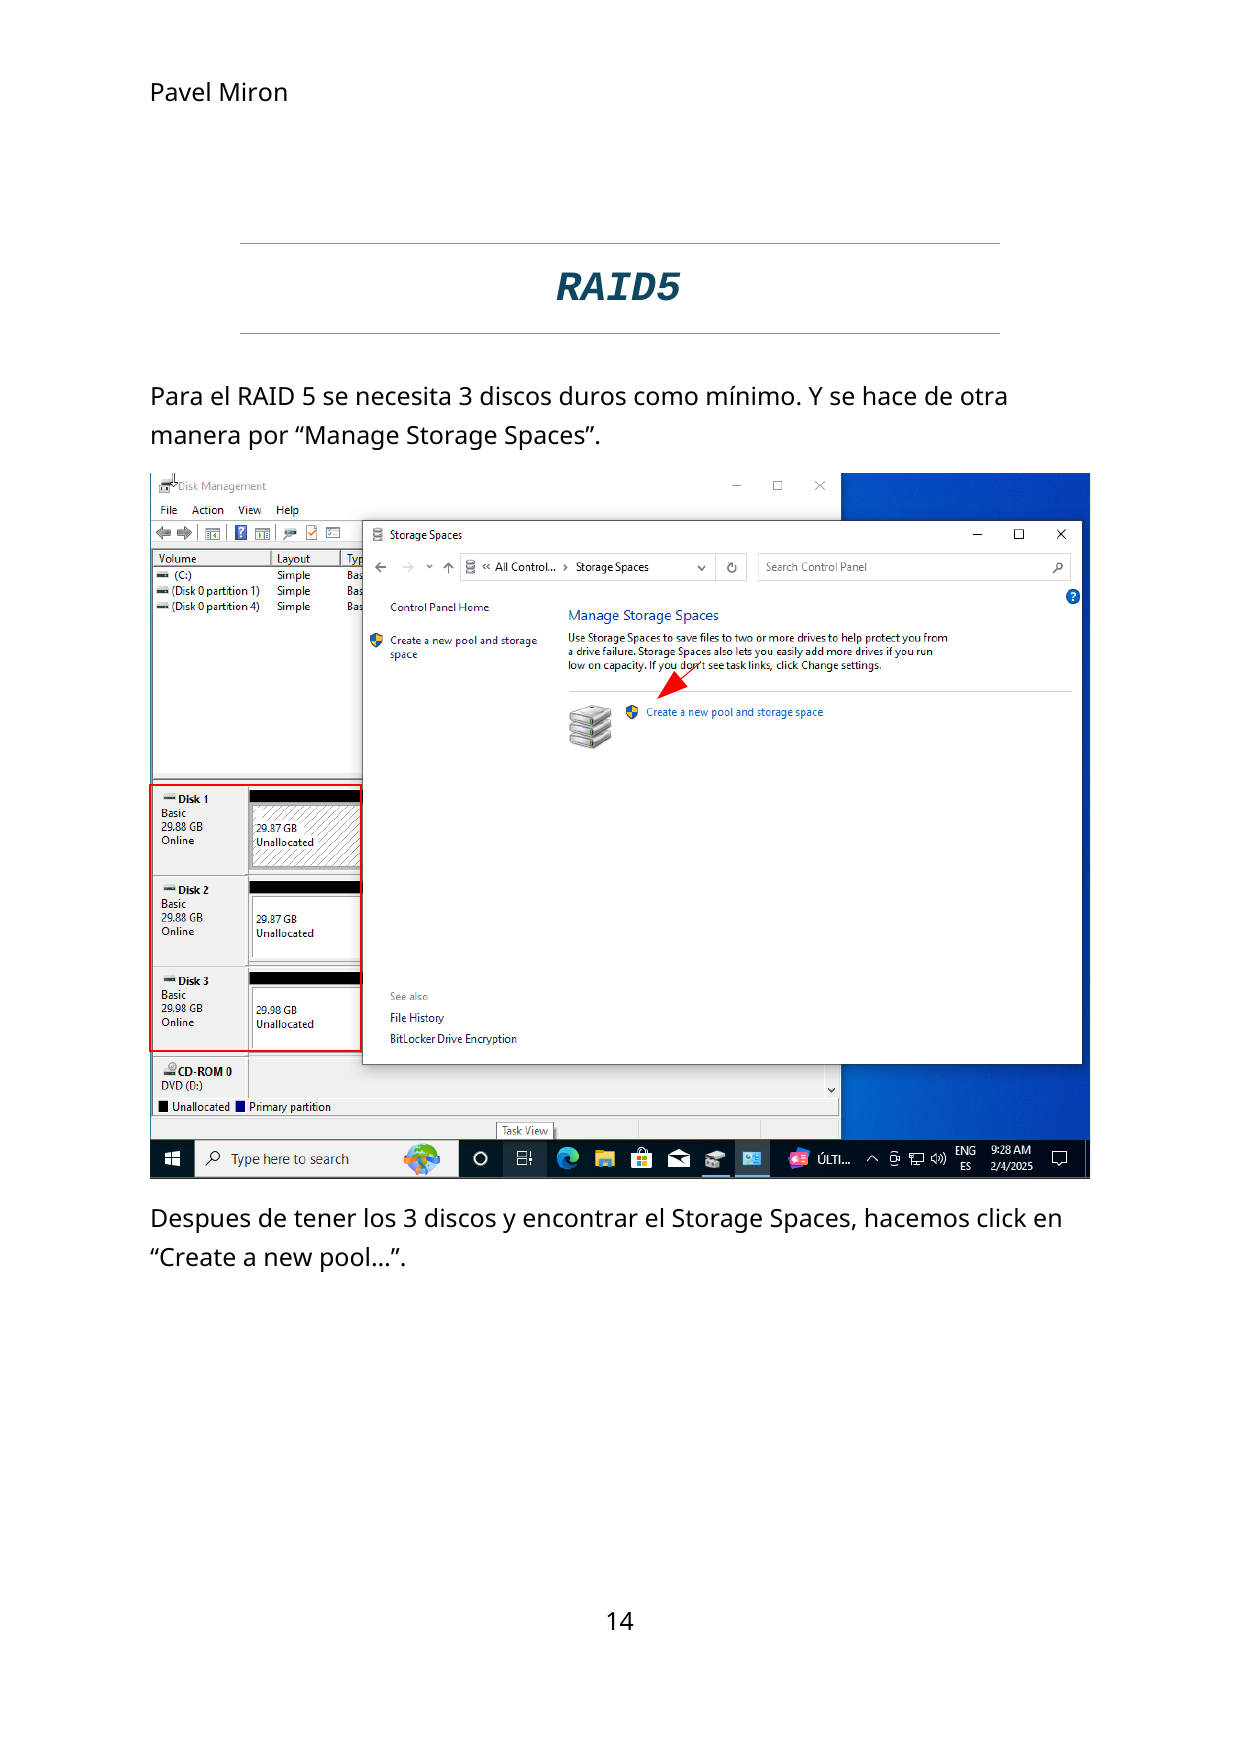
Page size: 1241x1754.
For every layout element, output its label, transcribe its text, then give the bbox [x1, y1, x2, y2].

text Despues de tener los 3 discos y encontrar el Storage Spaces, hacemos click en “Create a new pool…”. [150, 1200, 1090, 1273]
text Para el RAID 5 se necesita 3 discos duros como mínimo. Y se hace de otra manera por “Manage Storage Spaces”. [150, 379, 1090, 452]
text RAID5 [240, 244, 1000, 333]
